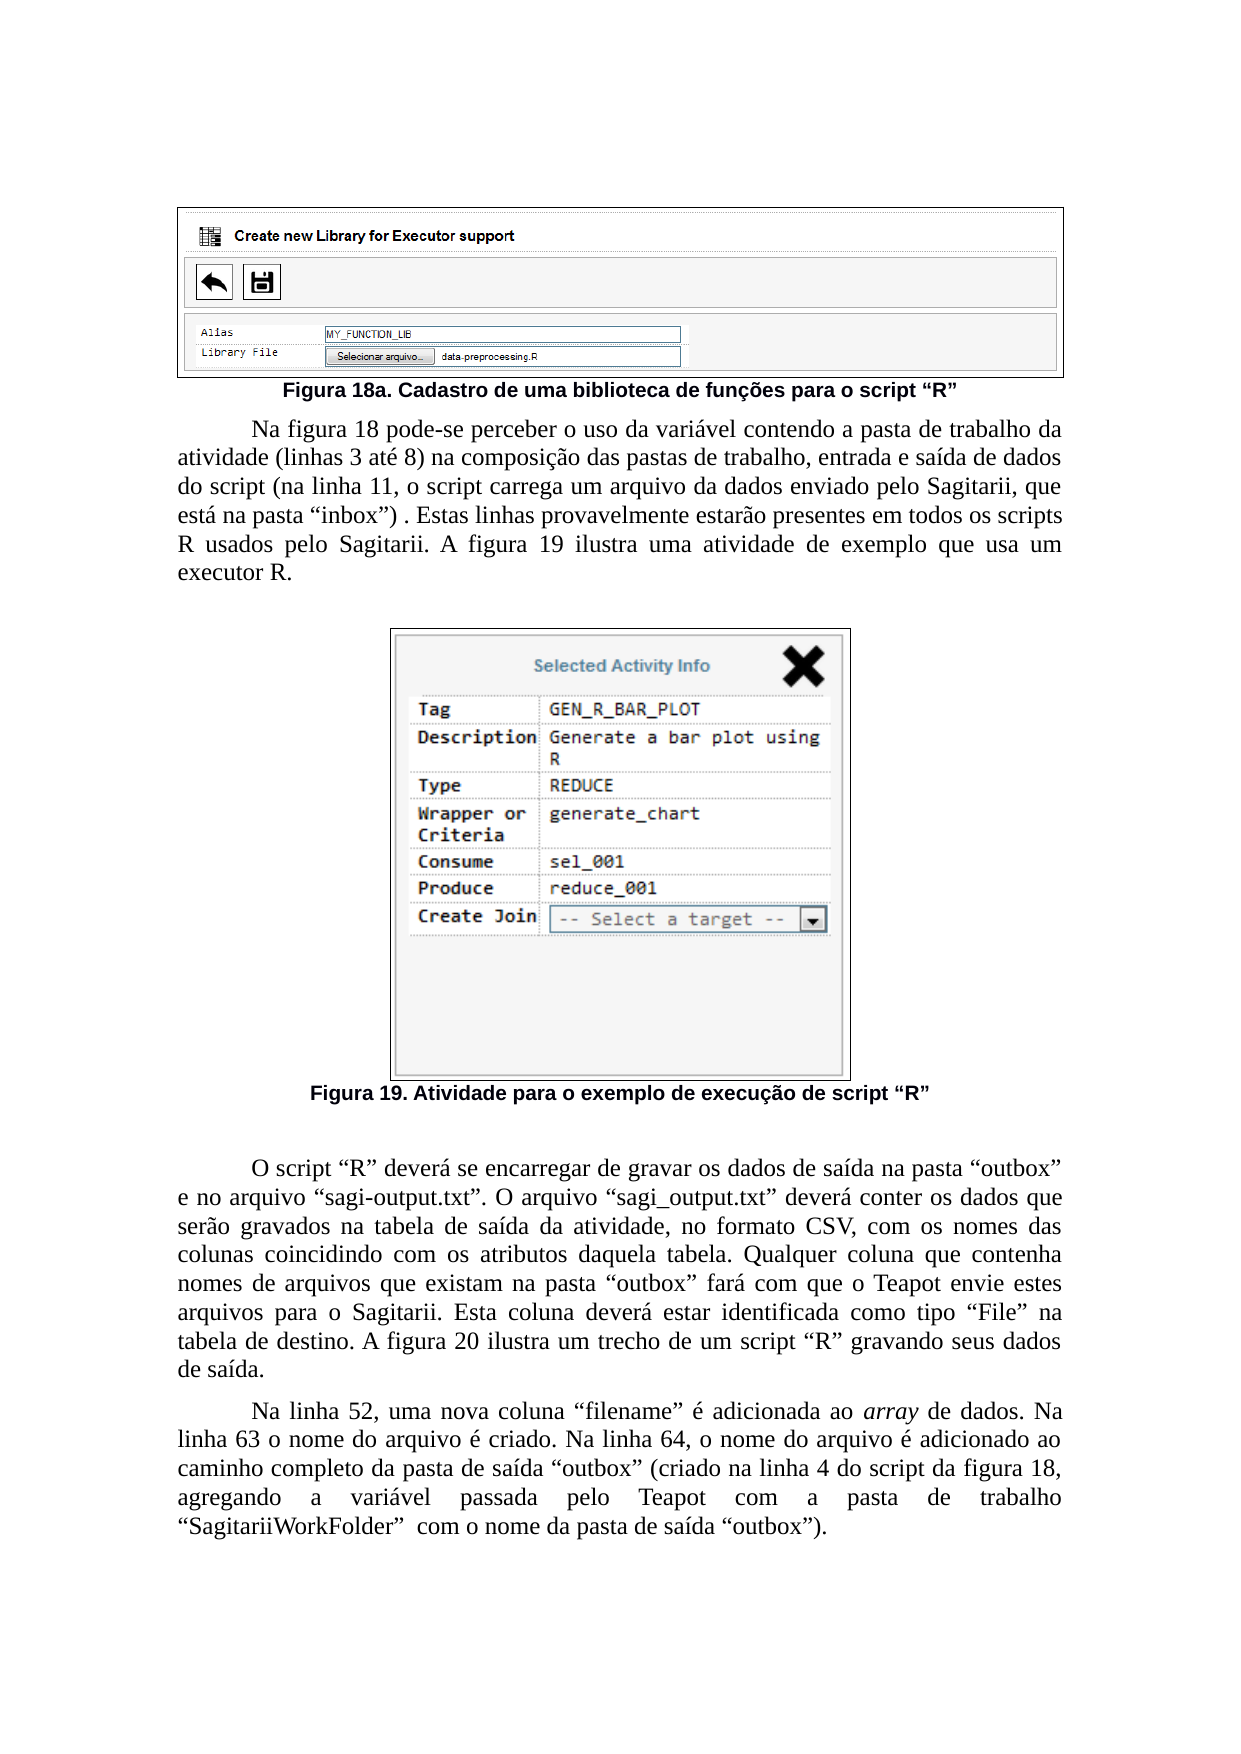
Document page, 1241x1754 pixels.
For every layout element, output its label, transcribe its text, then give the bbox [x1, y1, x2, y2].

text Figura 18a. Cadastro de uma biblioteca de funções para o script “R” [177, 378, 1063, 401]
text Na linha 52, uma nova coluna “filename” é adicionada ao array de dados. Na linha 63 o nome do arquivo é criado. Na linha 64, o nome do arquivo é adicionado ao caminho completo da pasta de saída “outbox” (criado na linha 4 do script da figura 18, agregando a variável passada pelo Teapot com a pasta de trabalho “SagitariiWorkFolder” com o nome da pasta de saída “outbox”). [177, 1396, 1063, 1539]
text O script “R” deverá se encarregar de gravar os dados de saída na pasta “outbox” e no arquivo “sagi-output.txt”. O arquivo “sagi_output.txt” deverá conter os dados que serão gravados na tabela de saída da atividade, no formato CSV, com os nomes das colunas coincidindo com os atributos daquela tabela. Qualquer coluna que contenha nomes de arquivos que existam na pasta “outbox” fará com que o Teapot envie estes arquivos para o Sagitarii. Esta coluna deverá estar identificada como tipo “File” na tabela de destino. A figura 20 ilustra um trecho de um script “R” gravando seus dados de saída. [177, 1153, 1063, 1383]
text Figura 19. Atividade para o exemplo de execução de script “R” [177, 640, 1063, 1104]
text [178, 208, 1063, 377]
text Na figura 18 pode-se perceber o uso da variável contendo a pasta de trabalho da atividade (linhas 3 até 8) na composição das pastas de trabalho, entrada e saída de dados do script (na linha 11, o script carrega um arquivo da dados enviado pelo Sagitarii, que está na pasta “inbox”) . Estas linhas provavelmente estarão presentes em todos os scripts R usados pelo Sagitarii. A figura 19 ilustra uma atividade de exemplo que usa um executor R. [177, 414, 1063, 586]
